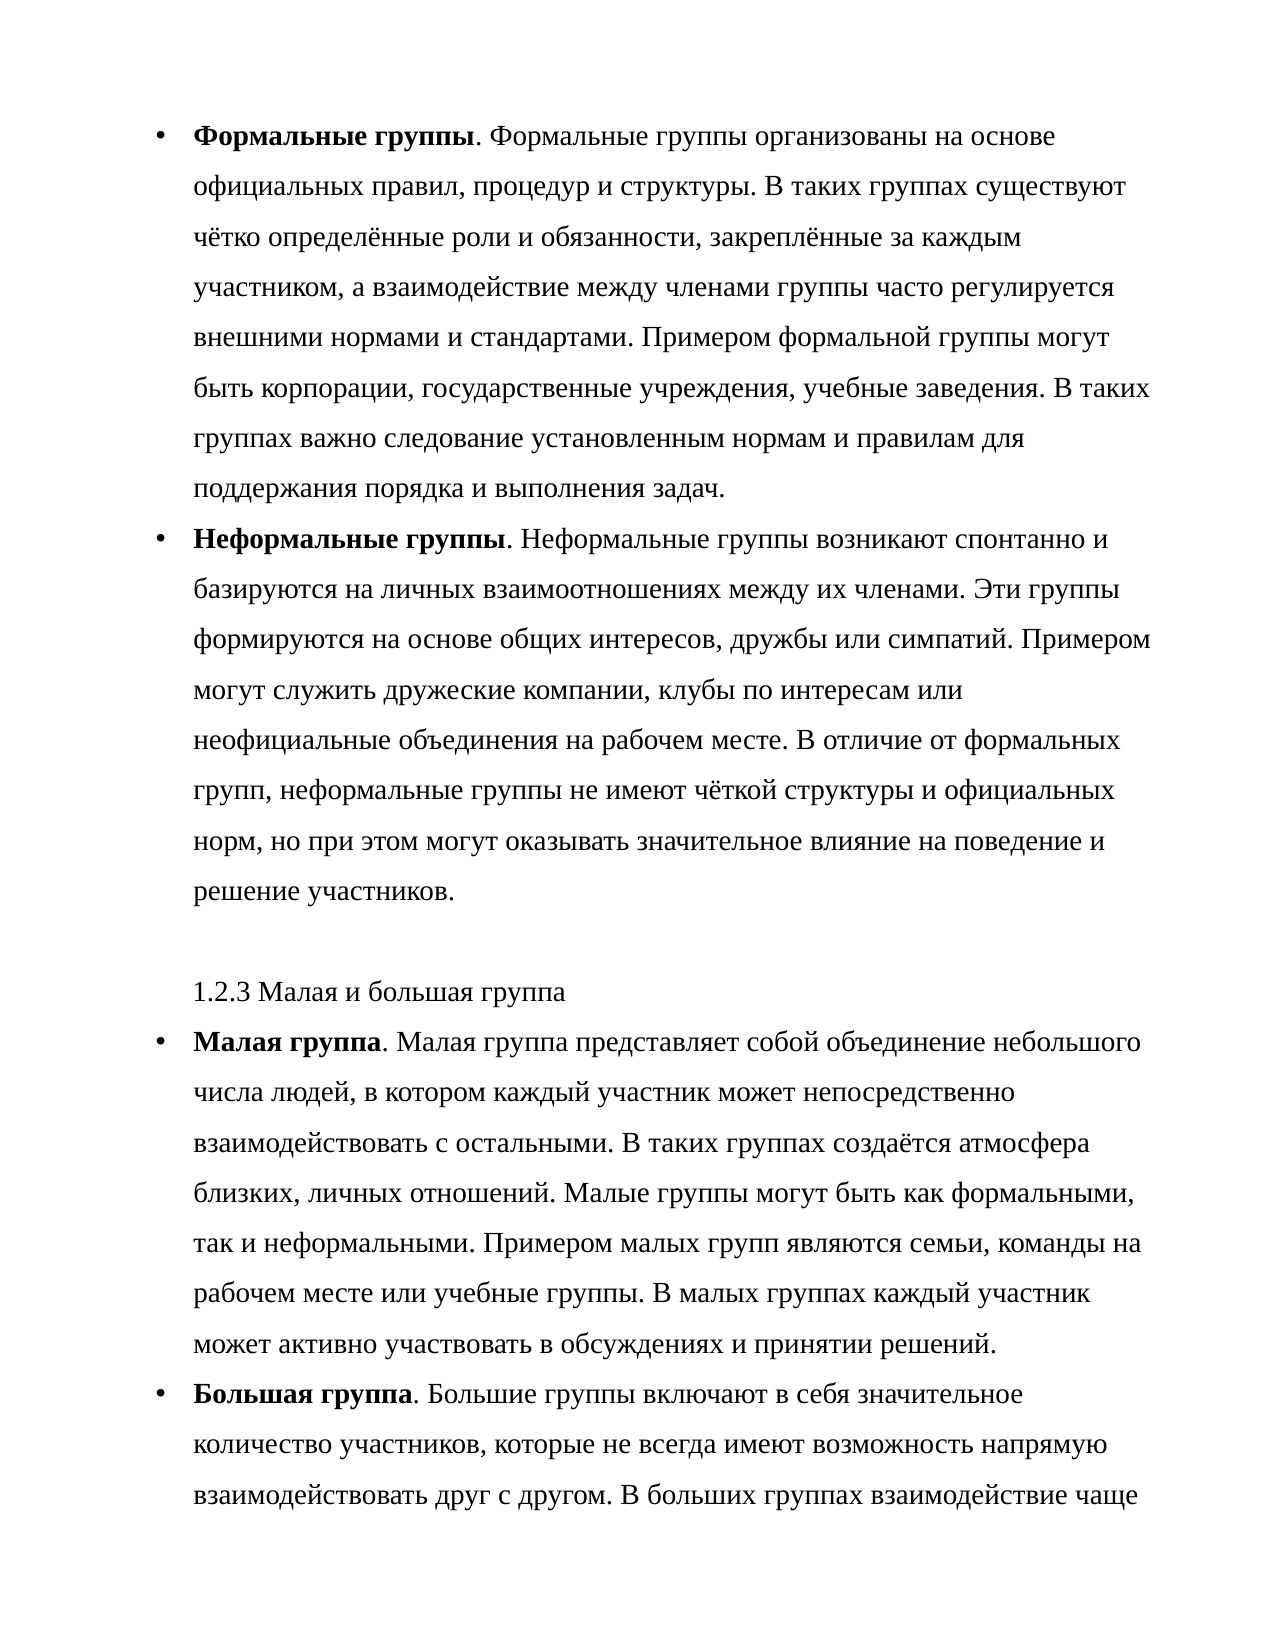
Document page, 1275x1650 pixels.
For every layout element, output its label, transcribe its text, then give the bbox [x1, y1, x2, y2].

list Малая группа. Малая группа представляет собой объединение небольшого числа людей, в котором каждый участник может непосредственно взаимодействовать с остальными. В таких группах создаётся атмосфера близких, личных отношений. Малые группы могут быть как формальными, так и неформальными. Примером малых групп являются семьи, команды на рабочем месте или учебные группы. В малых группах каждый участник может активно участвовать в обсуждениях и принятии решений. [156, 1024, 1157, 1359]
list Неформальные группы. Неформальные группы возникают спонтанно и базируются на личных взаимоотношениях между их членами. Эти группы формируются на основе общих интересов, дружбы или симпатий. Примером могут служить дружеские компании, клубы по интересам или неофициальные объединения на рабочем месте. В отличие от формальных групп, неформальные группы не имеют чёткой структуры и официальных норм, но при этом могут оказывать значительное влияние на поведение и решение участников. [156, 521, 1157, 907]
list Большая группа. Большие группы включают в себя значительное количество участников, которые не всегда имеют возможность напрямую взаимодействовать друг с другом. В больших группах взаимодействие чаще [156, 1376, 1157, 1511]
text 1.2.3 Малая и большая группа [118, 974, 1157, 1007]
list Формальные группы. Формальные группы организованы на основе официальных правил, процедур и структуры. В таких группах существуют чётко определённые роли и обязанности, закреплённые за каждым участником, а взаимодействие между членами группы часто регулируется внешними нормами и стандартами. Примером формальной группы могут быть корпорации, государственные учреждения, учебные заведения. В таких группах важно следование установленным нормам и правилам для поддержания порядка и выполнения задач. [156, 118, 1157, 504]
